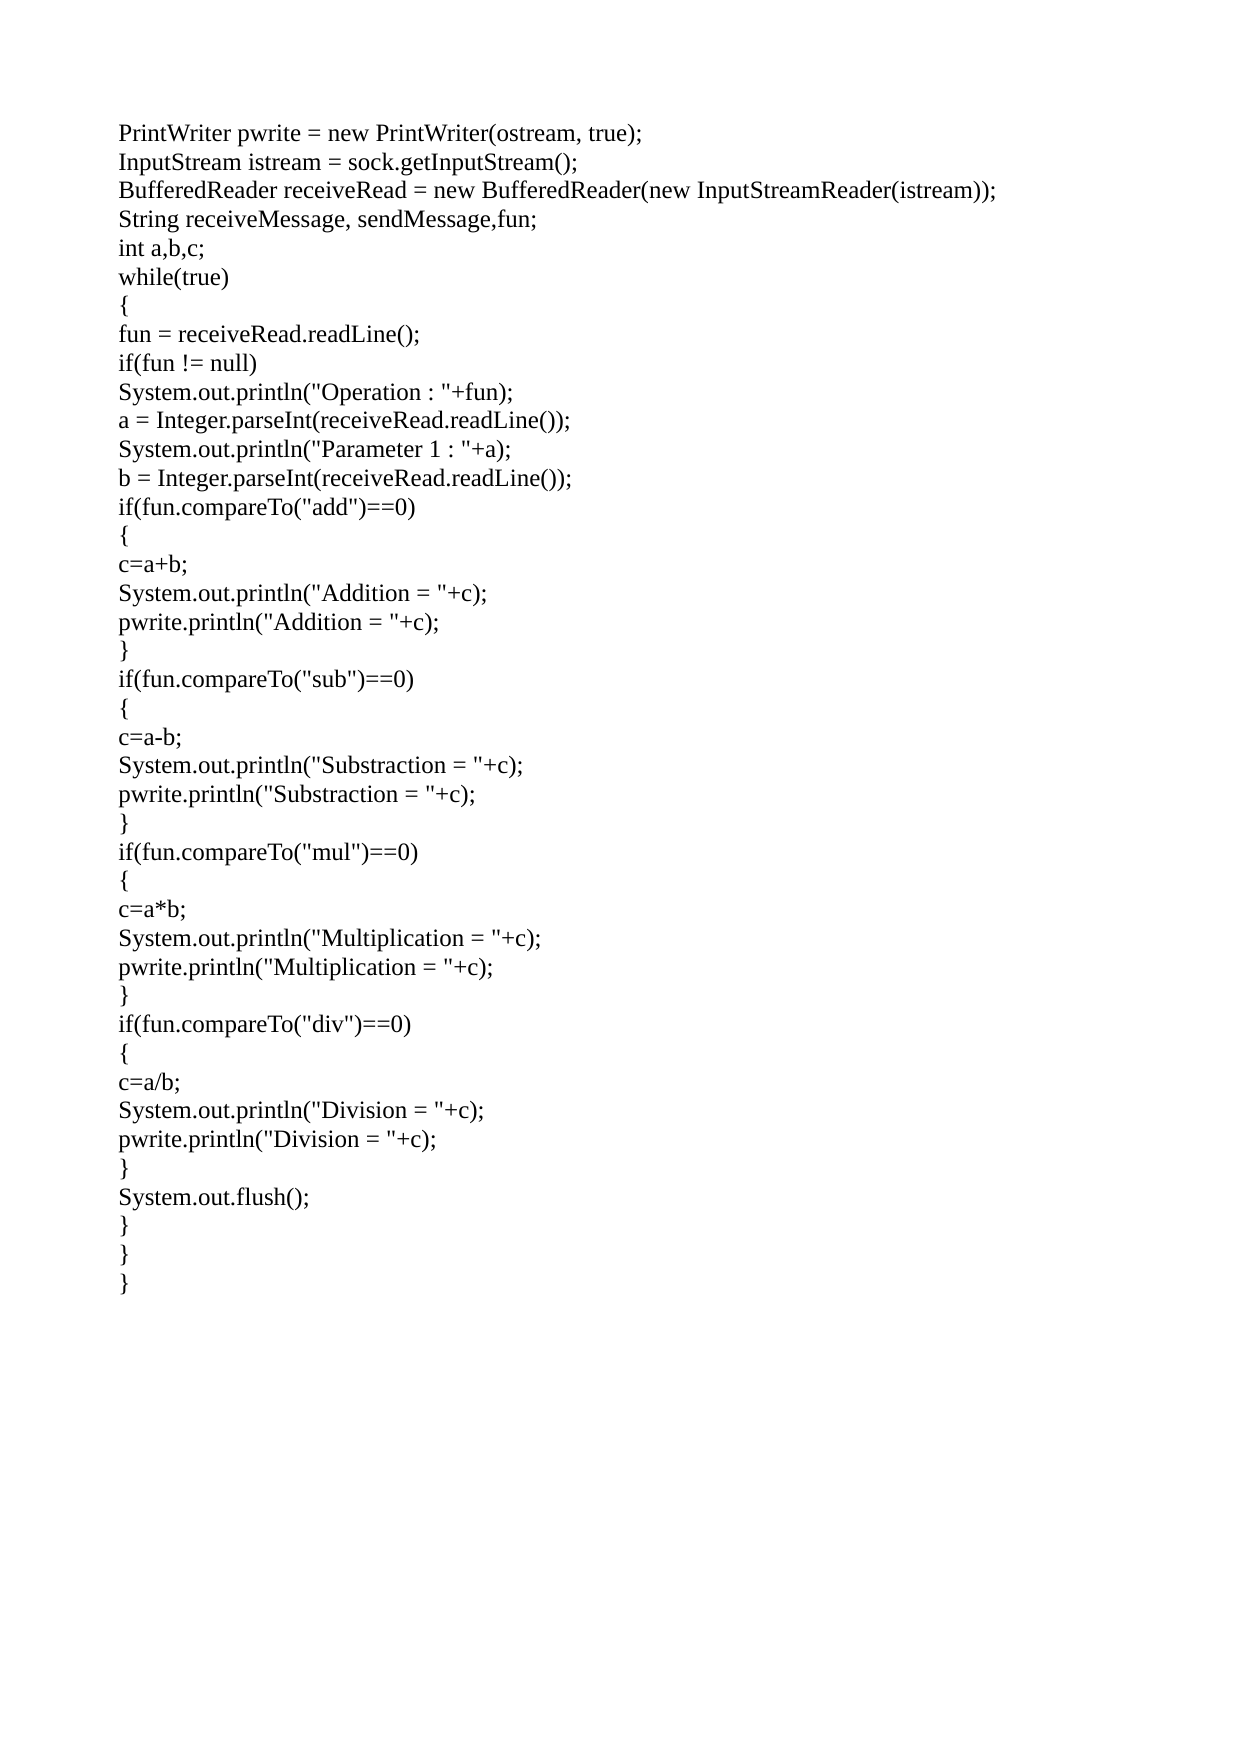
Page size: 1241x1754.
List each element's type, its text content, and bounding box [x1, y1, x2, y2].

text if(fun.compareTo("div")==0) [118, 1009, 1122, 1038]
text } [118, 808, 1122, 837]
text c=a/b; [118, 1067, 1122, 1096]
text if(fun.compareTo("sub")==0) [118, 664, 1122, 693]
text } [118, 1239, 1122, 1268]
text { [118, 866, 1122, 894]
text System.out.flush(); [118, 1182, 1122, 1211]
text pwrite.println("Multiplication = "+c); [118, 952, 1122, 981]
text } [118, 1268, 1122, 1297]
text c=a-b; [118, 722, 1122, 751]
text b = Integer.parseInt(receiveRead.readLine()); [118, 463, 1122, 492]
text } [118, 1153, 1122, 1182]
text } [118, 636, 1122, 664]
text { [118, 1038, 1122, 1067]
text String receiveMessage, sendMessage,fun; [118, 204, 1122, 233]
text BufferedReader receiveRead = new BufferedReader(new InputStreamReader(istream)); [118, 176, 1122, 204]
text pwrite.println("Addition = "+c); [118, 607, 1122, 636]
text int a,b,c; [118, 233, 1122, 262]
text c=a*b; [118, 894, 1122, 923]
text System.out.println("Addition = "+c); [118, 578, 1122, 607]
text { [118, 693, 1122, 722]
text InputStream istream = sock.getInputStream(); [118, 147, 1122, 176]
text fun = receiveRead.readLine(); [118, 319, 1122, 348]
text pwrite.println("Division = "+c); [118, 1124, 1122, 1153]
text { [118, 521, 1122, 549]
text System.out.println("Division = "+c); [118, 1096, 1122, 1124]
text { [118, 291, 1122, 319]
text if(fun.compareTo("mul")==0) [118, 837, 1122, 866]
text } [118, 981, 1122, 1009]
text System.out.println("Substraction = "+c); [118, 751, 1122, 779]
text while(true) [118, 262, 1122, 291]
text c=a+b; [118, 549, 1122, 578]
text System.out.println("Multiplication = "+c); [118, 923, 1122, 952]
text if(fun.compareTo("add")==0) [118, 492, 1122, 521]
text if(fun != null) [118, 348, 1122, 377]
text a = Integer.parseInt(receiveRead.readLine()); [118, 406, 1122, 434]
text pwrite.println("Substraction = "+c); [118, 779, 1122, 808]
text PrintWriter pwrite = new PrintWriter(ostream, true); [118, 118, 1122, 147]
text System.out.println("Parameter 1 : "+a); [118, 434, 1122, 463]
text System.out.println("Operation : "+fun); [118, 377, 1122, 406]
text } [118, 1211, 1122, 1239]
